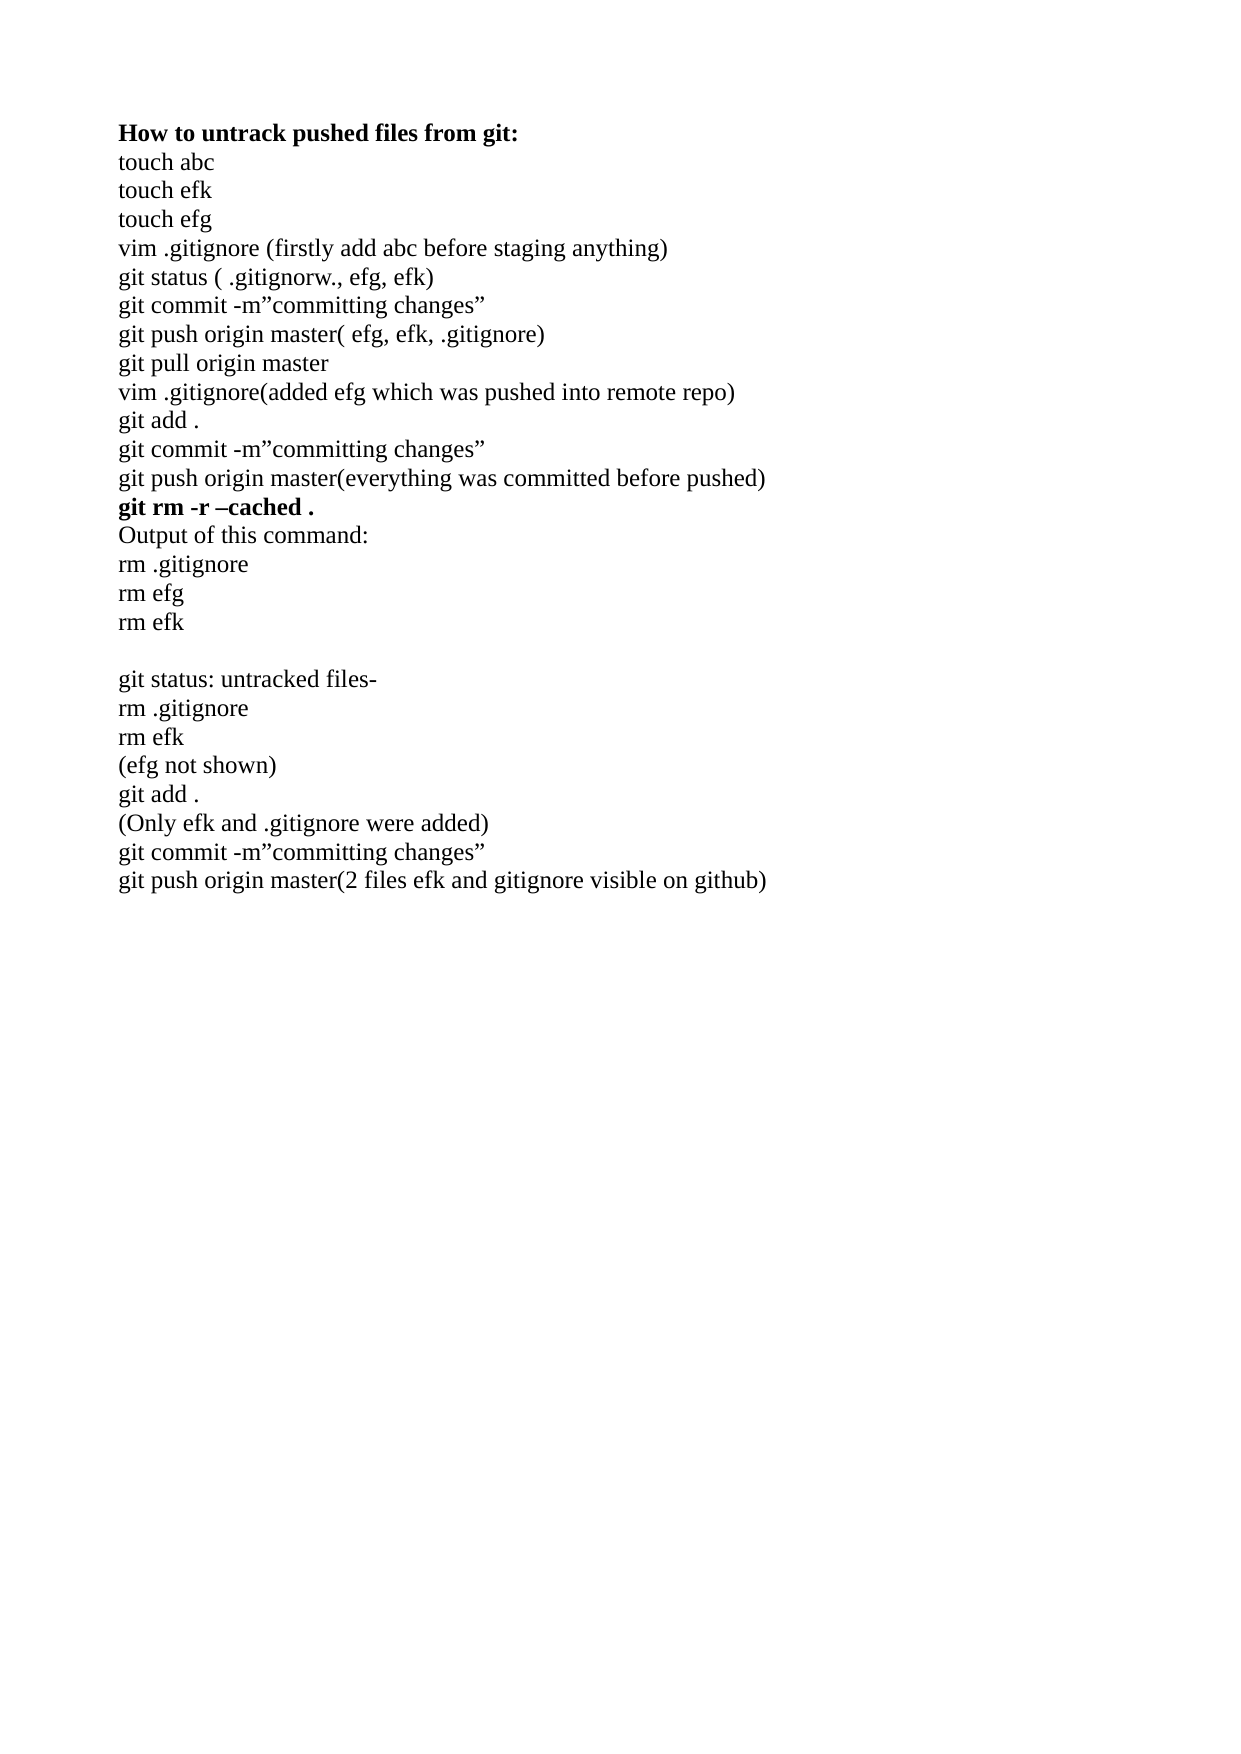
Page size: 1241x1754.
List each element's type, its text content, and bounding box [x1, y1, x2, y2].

text git push origin master(everything was committed before pushed) [118, 463, 1122, 492]
text rm .gitignore [118, 693, 1122, 722]
text git pull origin master [118, 348, 1122, 377]
text touch efk [118, 176, 1122, 204]
text git add . [118, 779, 1122, 808]
text vim .gitignore(added efg which was pushed into remote repo) [118, 377, 1122, 406]
text touch abc [118, 147, 1122, 176]
text rm efg [118, 578, 1122, 607]
text git commit -m”committing changes” [118, 837, 1122, 866]
text git push origin master( efg, efk, .gitignore) [118, 319, 1122, 348]
text git status ( .gitignorw., efg, efk) [118, 262, 1122, 291]
text (efg not shown) [118, 751, 1122, 779]
text touch efg [118, 204, 1122, 233]
text How to untrack pushed files from git: [118, 118, 1122, 147]
text git status: untracked files- [118, 664, 1122, 693]
text rm efk [118, 722, 1122, 751]
text (Only efk and .gitignore were added) [118, 808, 1122, 837]
text rm efk [118, 607, 1122, 636]
text rm .gitignore [118, 549, 1122, 578]
text vim .gitignore (firstly add abc before staging anything) [118, 233, 1122, 262]
text git commit -m”committing changes” [118, 291, 1122, 319]
text Output of this command: [118, 521, 1122, 549]
text git commit -m”committing changes” [118, 434, 1122, 463]
text git add . [118, 406, 1122, 434]
text git rm -r –cached . [118, 492, 1122, 521]
text git push origin master(2 files efk and gitignore visible on github) [118, 866, 1122, 894]
